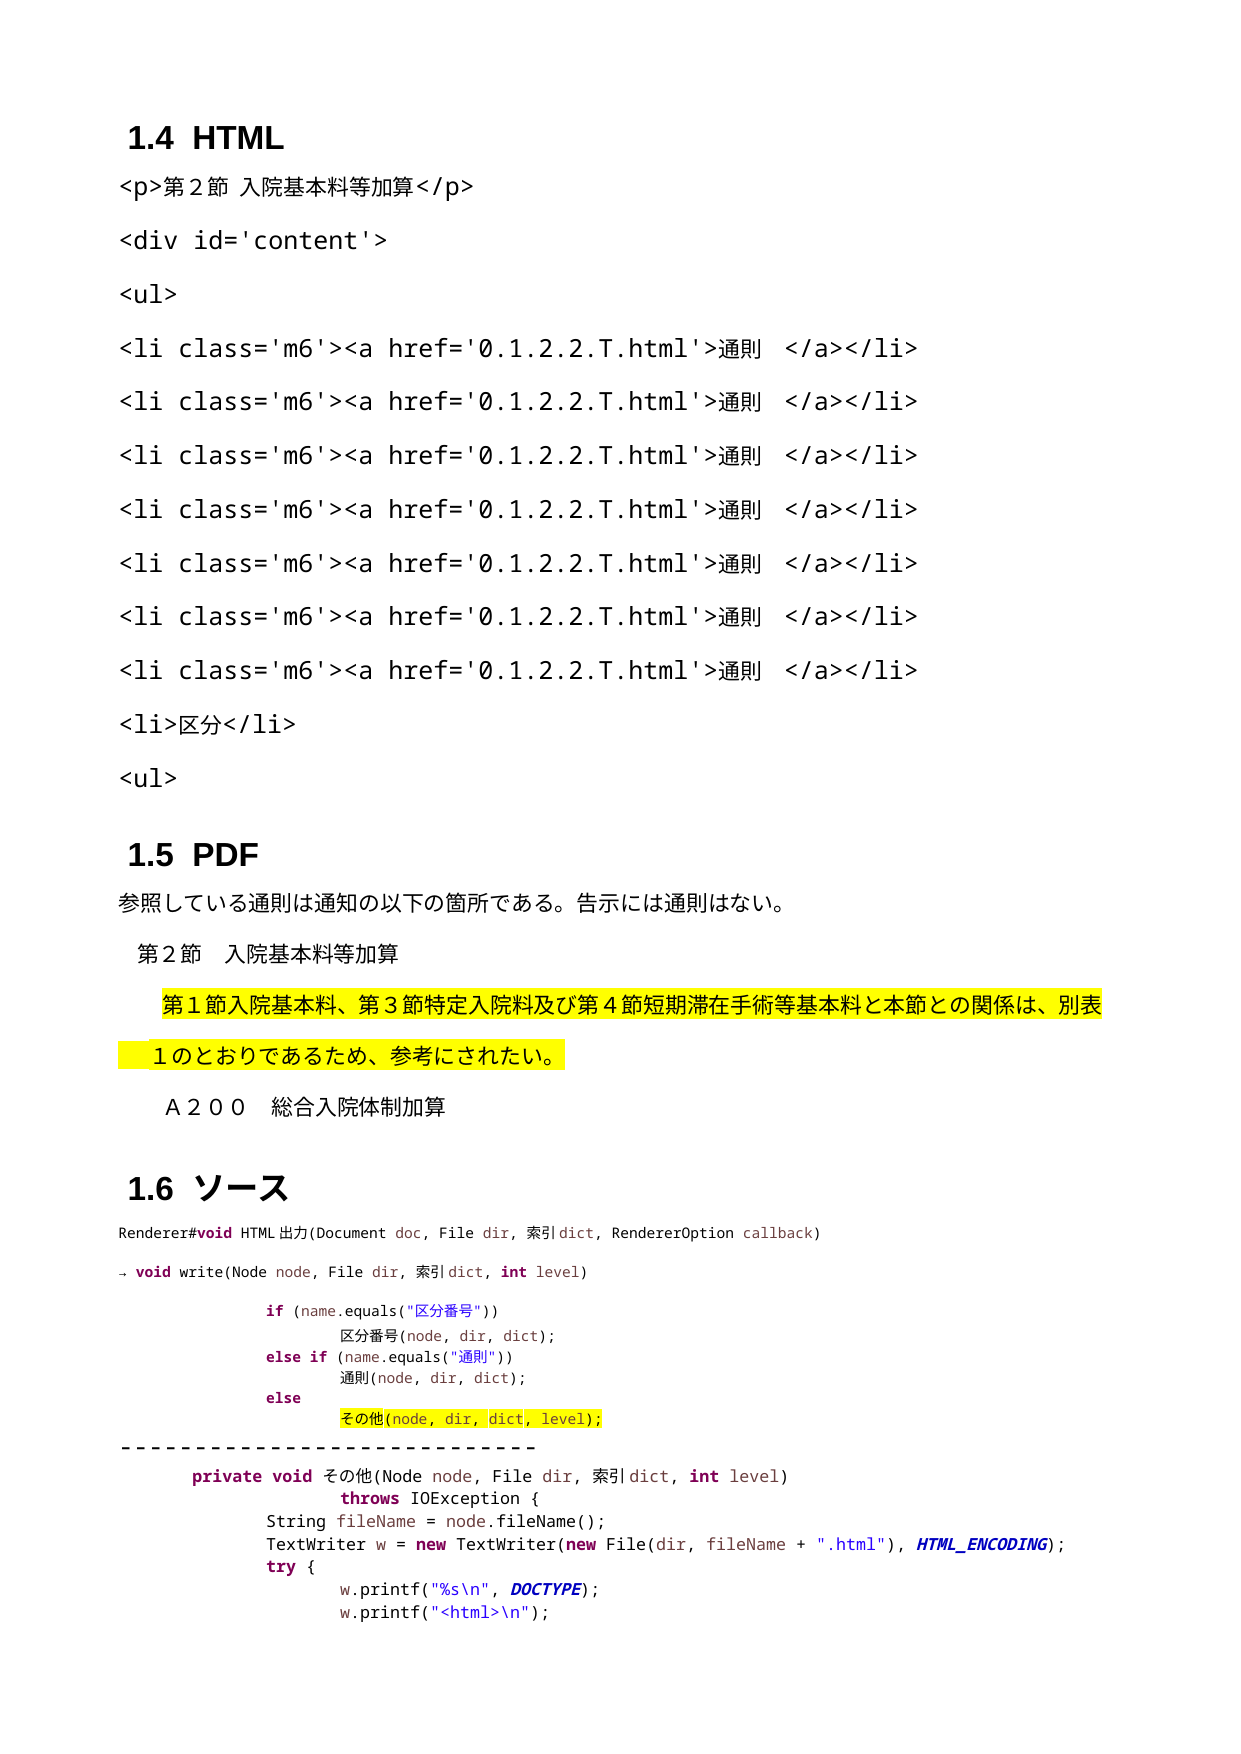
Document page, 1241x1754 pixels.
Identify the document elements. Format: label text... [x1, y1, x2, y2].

text <li>区分</li> [118, 707, 1122, 741]
text １のとおりであるため、参考にされたい。 [118, 1039, 1122, 1070]
text 第１節入院基本料、第３節特定入院料及び第４節短期滞在手術等基本料と本節との関係は、別表 [118, 988, 1122, 1019]
text <ul> [118, 760, 1122, 794]
subtitle HTML [118, 118, 1122, 157]
text <li class='m6'><a href='0.1.2.2.T.html'>通則 </a></li> [118, 599, 1122, 633]
text else [118, 1387, 1122, 1407]
text else if (name.equals("通則")) [118, 1345, 1122, 1366]
text <li class='m6'><a href='0.1.2.2.T.html'>通則 </a></li> [118, 438, 1122, 472]
subtitle ソース [118, 1161, 1122, 1209]
text 区分番号(node, dir, dict); [118, 1324, 1122, 1345]
text w.printf("%s\n", DOCTYPE); [118, 1578, 1122, 1600]
text 第２節 入院基本料等加算 [118, 937, 1122, 968]
text <ul> [118, 277, 1122, 311]
text <li class='m6'><a href='0.1.2.2.T.html'>通則 </a></li> [118, 330, 1122, 364]
text ---------------------------- [118, 1428, 1122, 1463]
text if (name.equals("区分番号")) [118, 1300, 1122, 1321]
text 参照している通則は通知の以下の箇所である。告示には通則はない。 [118, 886, 1122, 917]
text TextWriter w = new TextWriter(new File(dir, fileName + ".html"), HTML_ENCODING); [118, 1532, 1122, 1555]
text <li class='m6'><a href='0.1.2.2.T.html'>通則 </a></li> [118, 492, 1122, 526]
text <li class='m6'><a href='0.1.2.2.T.html'>通則 </a></li> [118, 545, 1122, 579]
text その他(node, dir, dict, level); [118, 1407, 1122, 1428]
text Ａ２００ 総合入院体制加算 [118, 1089, 1122, 1121]
text private void その他(Node node, File dir, 索引 dict, int level) [118, 1463, 1122, 1487]
text <p>第２節 入院基本料等加算</p> [118, 169, 1122, 203]
text w.printf("<html>\n"); [118, 1600, 1122, 1623]
text Renderer#void HTML出力(Document doc, File dir, 索引 dict, RendererOption callback) [118, 1222, 1122, 1243]
text <li class='m6'><a href='0.1.2.2.T.html'>通則 </a></li> [118, 653, 1122, 687]
text → void write(Node node, File dir, 索引 dict, int level) [118, 1261, 1122, 1282]
text String fileName = node.fileName(); [118, 1509, 1122, 1532]
text 通則(node, dir, dict); [118, 1366, 1122, 1387]
text <div id='content'> [118, 223, 1122, 257]
text throws IOException { [118, 1487, 1122, 1509]
text try { [118, 1555, 1122, 1578]
text <li class='m6'><a href='0.1.2.2.T.html'>通則 </a></li> [118, 384, 1122, 418]
subtitle PDF [118, 835, 1122, 873]
